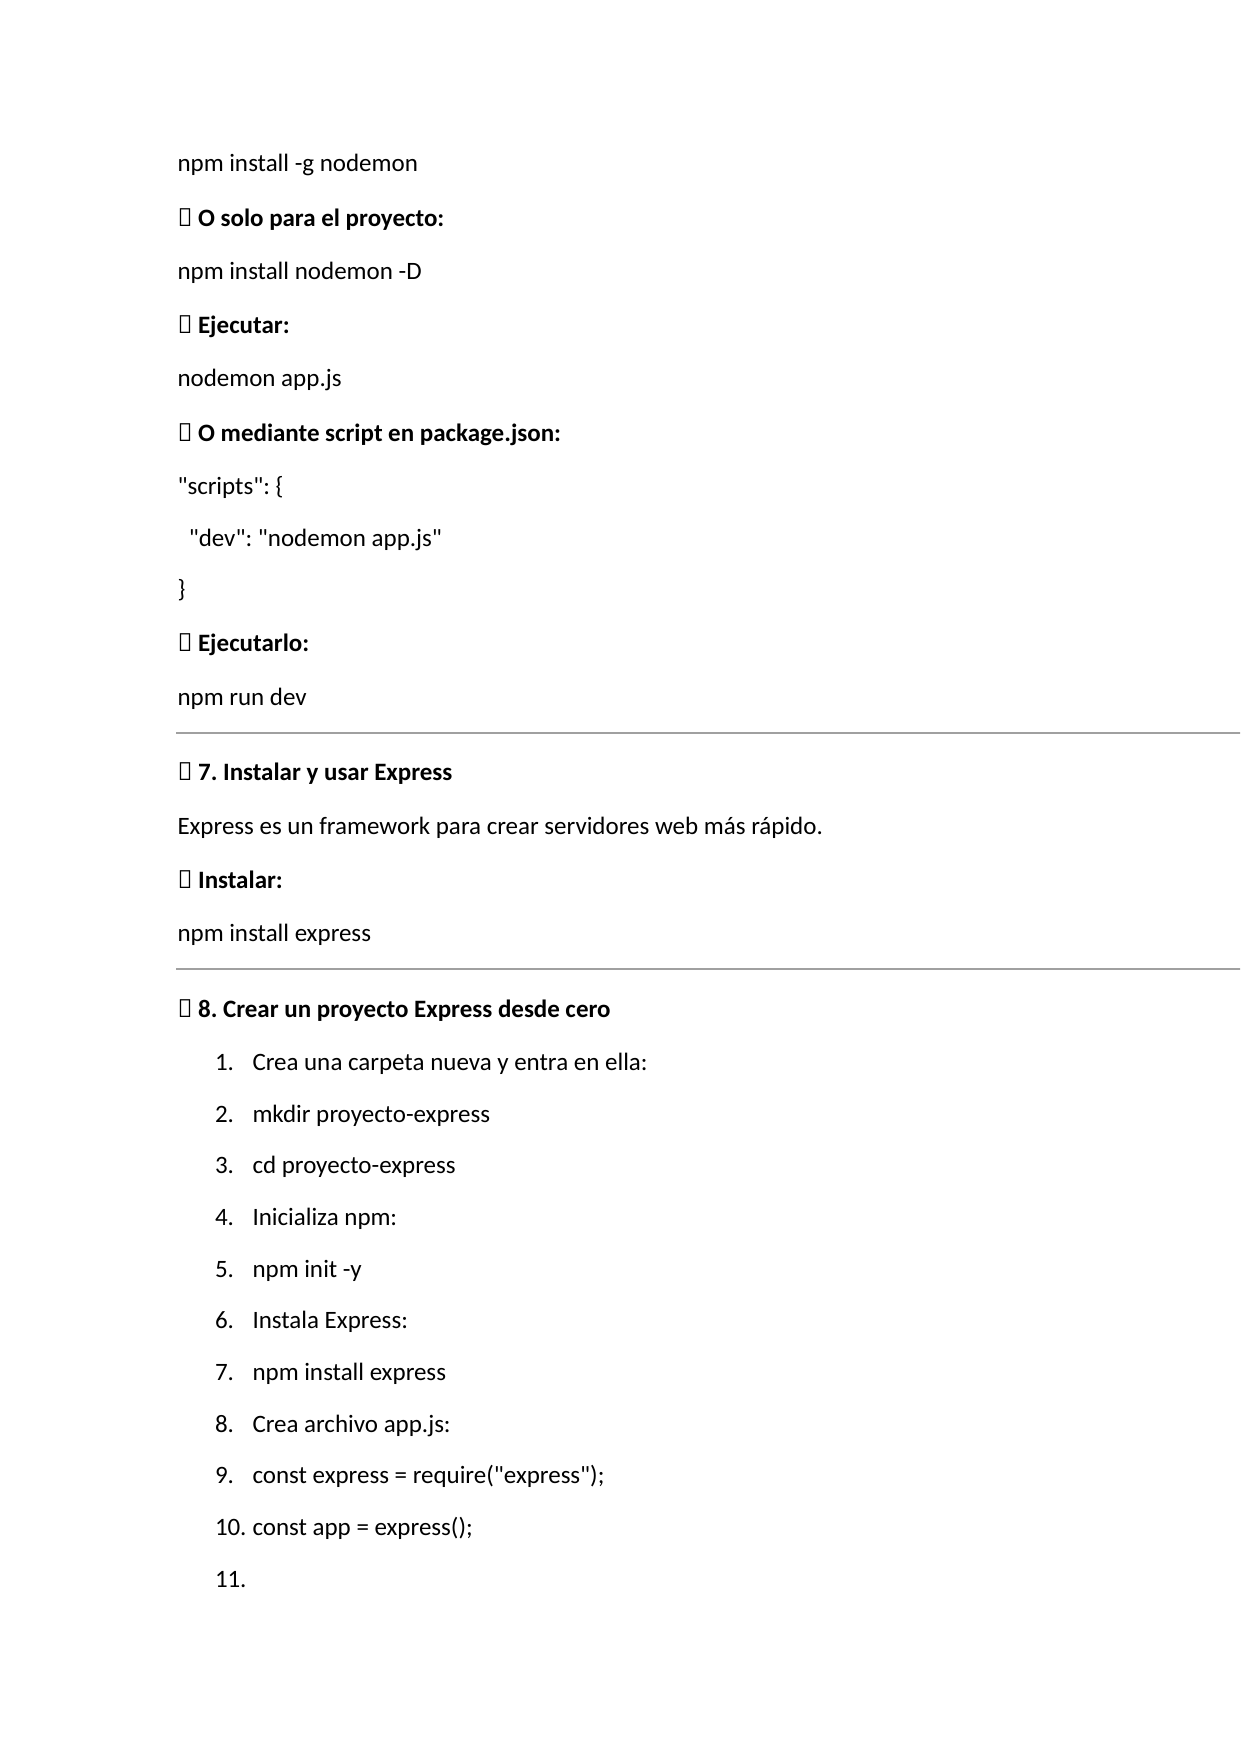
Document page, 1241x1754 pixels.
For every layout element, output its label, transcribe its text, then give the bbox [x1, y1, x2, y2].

list cd proyecto-express [215, 1150, 1063, 1180]
list Instala Express: [215, 1305, 1063, 1335]
list Crea una carpeta nueva y entra en ella: [215, 1046, 1063, 1077]
text ✅ 7. Instalar y usar Express [177, 754, 1063, 788]
list npm install express [215, 1356, 1063, 1387]
text npm install -g nodemon [177, 148, 1063, 178]
text } [177, 573, 1063, 604]
list npm init -y [215, 1253, 1063, 1283]
list const express = require("express"); [215, 1460, 1063, 1490]
text "scripts": { [177, 470, 1063, 501]
text npm install nodemon -D [177, 255, 1063, 286]
text nodemon app.js [177, 363, 1063, 393]
text 📌 O solo para el proyecto: [177, 199, 1063, 233]
list Inicializa npm: [215, 1201, 1063, 1232]
text npm install express [177, 917, 1063, 948]
text 📌 Ejecutarlo: [177, 625, 1063, 659]
text 📌 Ejecutar: [177, 307, 1063, 341]
text Express es un framework para crear servidores web más rápido. [177, 810, 1063, 840]
text 📌 O mediante script en package.json: [177, 414, 1063, 448]
list Crea archivo app.js: [215, 1408, 1063, 1438]
text ✅ 8. Crear un proyecto Express desde cero [177, 991, 1063, 1024]
text "dev": "nodemon app.js" [177, 522, 1063, 552]
text npm run dev [177, 681, 1063, 711]
text 📌 Instalar: [177, 862, 1063, 896]
list mkdir proyecto-express [215, 1098, 1063, 1128]
list const app = express(); [215, 1511, 1063, 1542]
